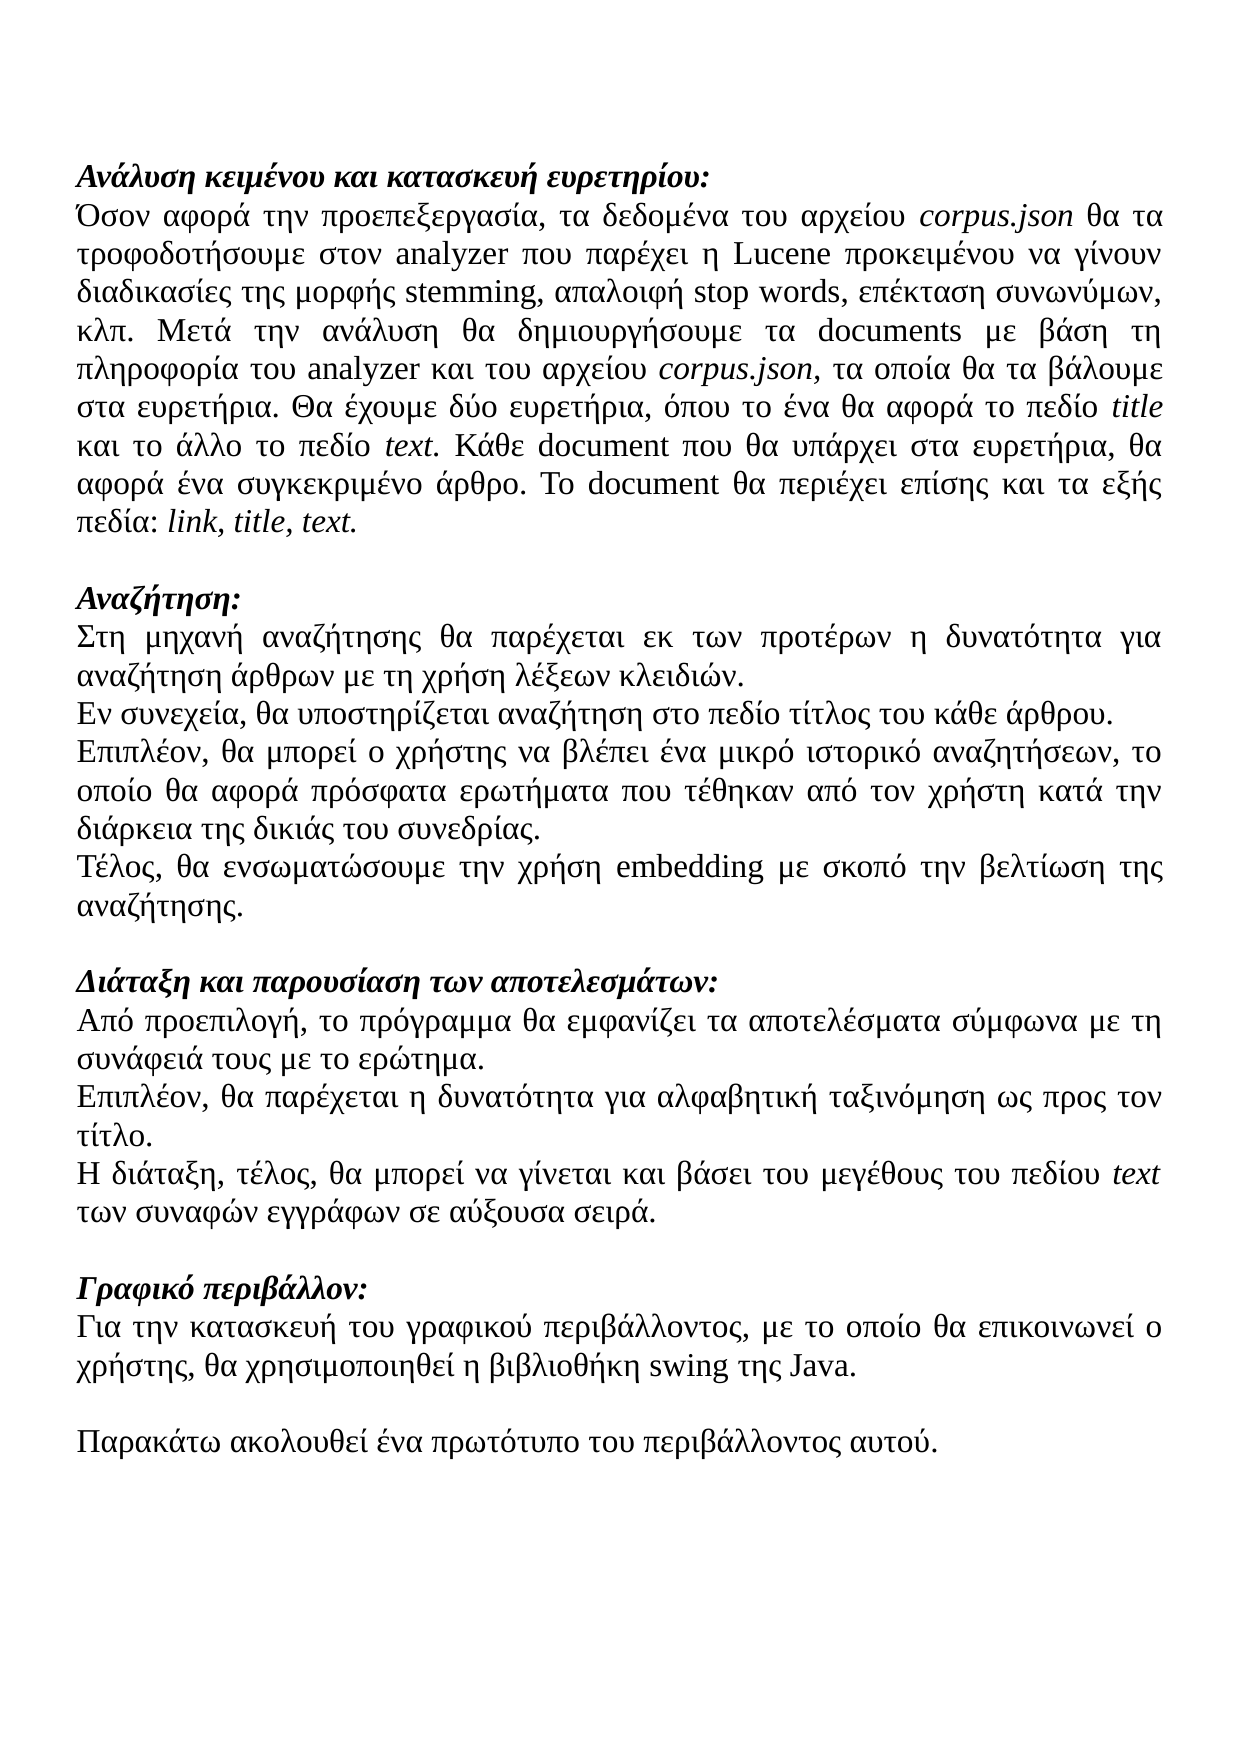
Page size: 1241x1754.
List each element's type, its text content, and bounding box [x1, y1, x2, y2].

text Εν συνεχεία, θα υποστηρίζεται αναζήτηση στο πεδίο τίτλος του κάθε άρθρου. [76, 693, 1163, 731]
text Αναζήτηση: [76, 578, 1163, 616]
text Στη μηχανή αναζήτησης θα παρέχεται εκ των προτέρων η δυνατότητα για αναζήτηση άρθρων με τη χρήση λέξεων κλειδιών. [76, 616, 1163, 693]
text Ανάλυση κειμένου και κατασκευή ευρετηρίου: [76, 156, 1163, 195]
text Όσον αφορά την προεπεξεργασία, τα δεδομένα του αρχείου corpus.json θα τα τροφοδοτήσουμε στον analyzer που παρέχει η Lucene προκειμένου να γίνουν διαδικασίες της μορφής stemming, απαλοιφή stop words, επέκταση συνωνύμων, κλπ. Μετά την ανάλυση θα δημιουργήσουμε τα documents με βάση τη πληροφορία του analyzer και του αρχείου corpus.json, τα οποία θα τα βάλουμε στα ευρετήρια. Θα έχουμε δύο ευρετήρια, όπου το ένα θα αφορά το πεδίο title και το άλλο το πεδίο text. Κάθε document που θα υπάρχει στα ευρετήρια, θα αφορά ένα συγκεκριμένο άρθρο. Το document θα περιέχει επίσης και τα εξής πεδία: link, title, text. [76, 195, 1163, 540]
text Παρακάτω ακολουθεί ένα πρωτότυπο του περιβάλλοντος αυτού. [76, 1421, 1163, 1460]
text Επιπλέον, θα παρέχεται η δυνατότητα για αλφαβητική ταξινόμηση ως προς τον τίτλο. [76, 1076, 1163, 1153]
text Η διάταξη, τέλος, θα μπορεί να γίνεται και βάσει του μεγέθους του πεδίου text των συναφών εγγράφων σε αύξουσα σειρά. [76, 1153, 1163, 1230]
text Από προεπιλογή, το πρόγραμμα θα εμφανίζει τα αποτελέσματα σύμφωνα με τη συνάφειά τους με το ερώτημα. [76, 1000, 1163, 1076]
text Διάταξη και παρουσίαση των αποτελεσμάτων: [76, 961, 1163, 1000]
text Επιπλέον, θα μπορεί ο χρήστης να βλέπει ένα μικρό ιστορικό αναζητήσεων, το οποίο θα αφορά πρόσφατα ερωτήματα που τέθηκαν από τον χρήστη κατά την διάρκεια της δικιάς του συνεδρίας. [76, 731, 1163, 846]
text Τέλος, θα ενσωματώσουμε την χρήση embedding με σκοπό την βελτίωση της αναζήτησης. [76, 846, 1163, 923]
text Γραφικό περιβάλλον: [76, 1268, 1163, 1306]
text Για την κατασκευή του γραφικού περιβάλλοντος, με το οποίο θα επικοινωνεί ο χρήστης, θα χρησιμοποιηθεί η βιβλιοθήκη swing της Java. [76, 1306, 1163, 1383]
